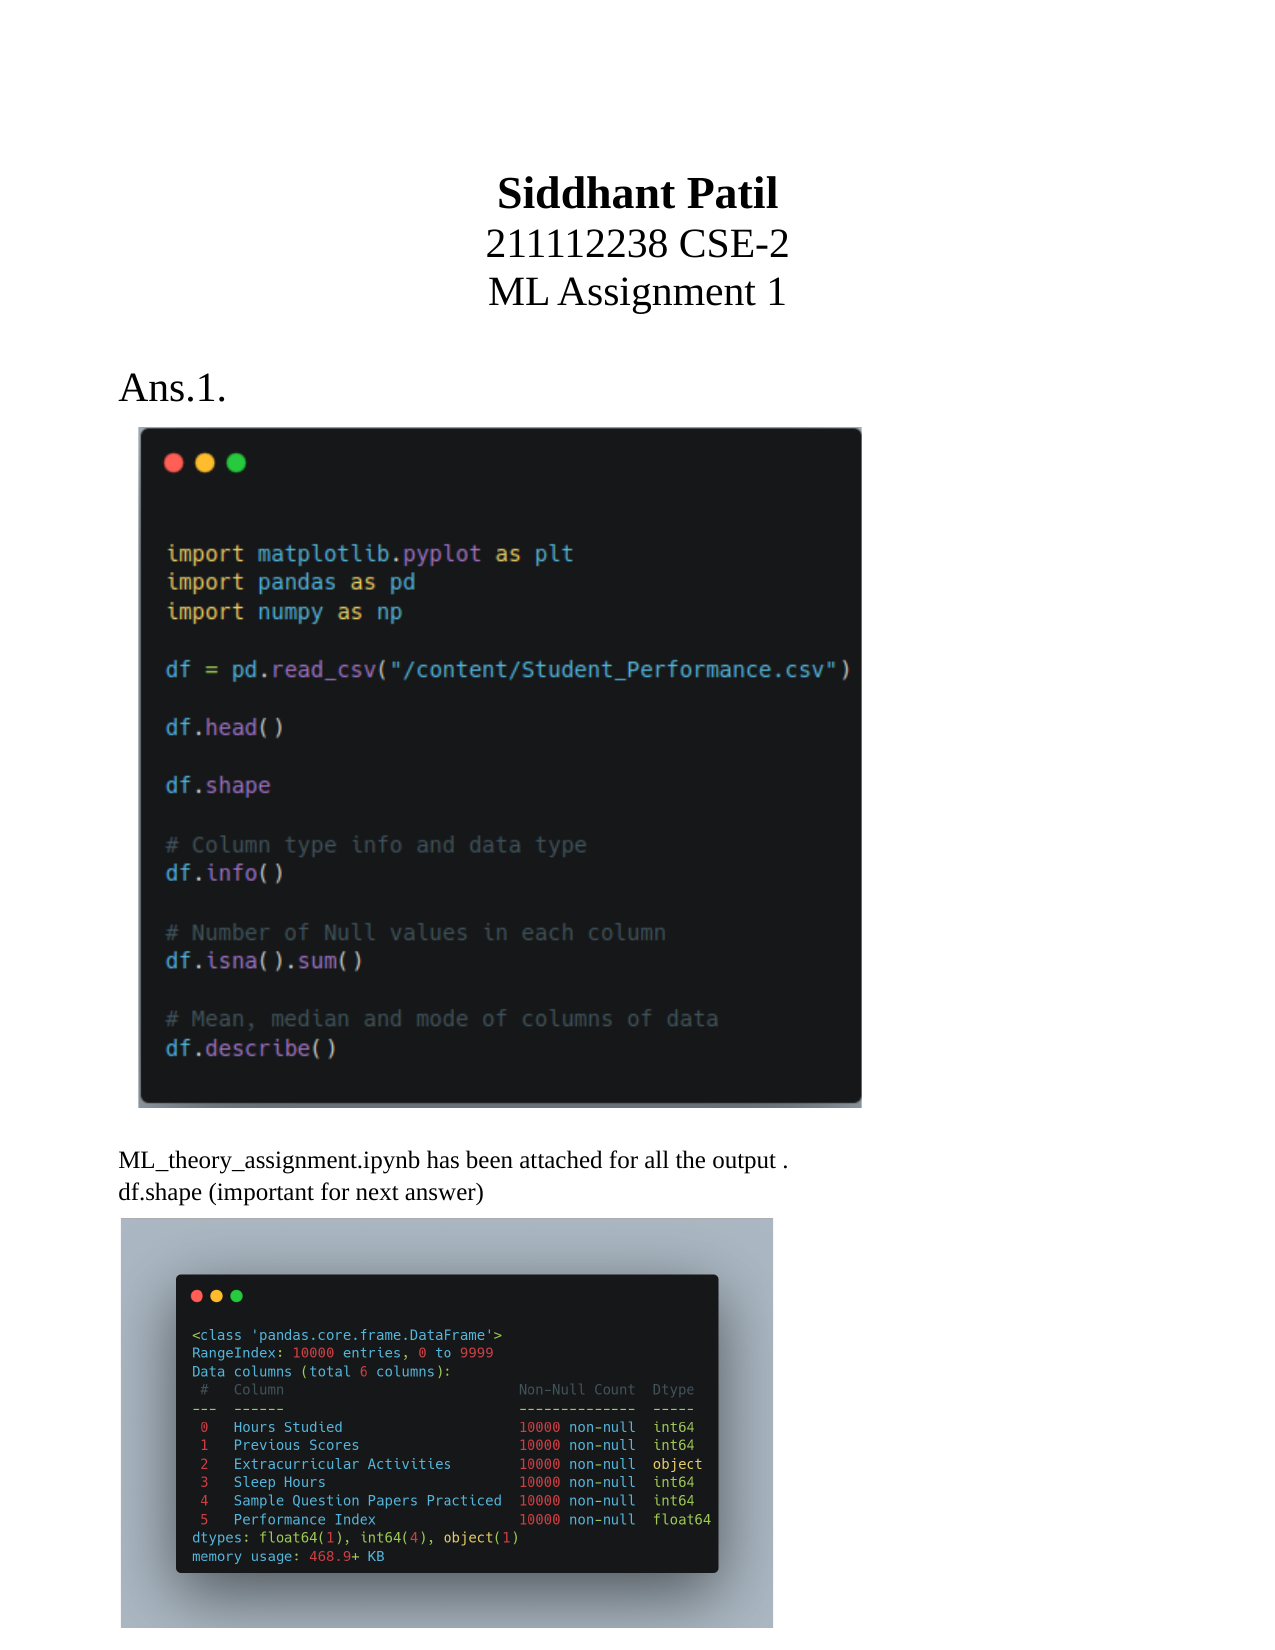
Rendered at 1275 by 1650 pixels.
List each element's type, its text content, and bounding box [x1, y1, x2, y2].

picture [138, 427, 862, 1108]
table_header Siddhant Patil [118, 166, 1157, 219]
table_cell 211112238 CSE-2 [118, 219, 1157, 267]
text df.shape (important for next answer) [118, 1177, 1157, 1206]
text ML_theory_assignment.ipynb has been attached for all the output . [118, 1129, 1157, 1177]
table_cell ML Assignment 1 [118, 267, 1157, 314]
text Ans.1. [118, 362, 1157, 410]
picture [120, 1218, 774, 1628]
